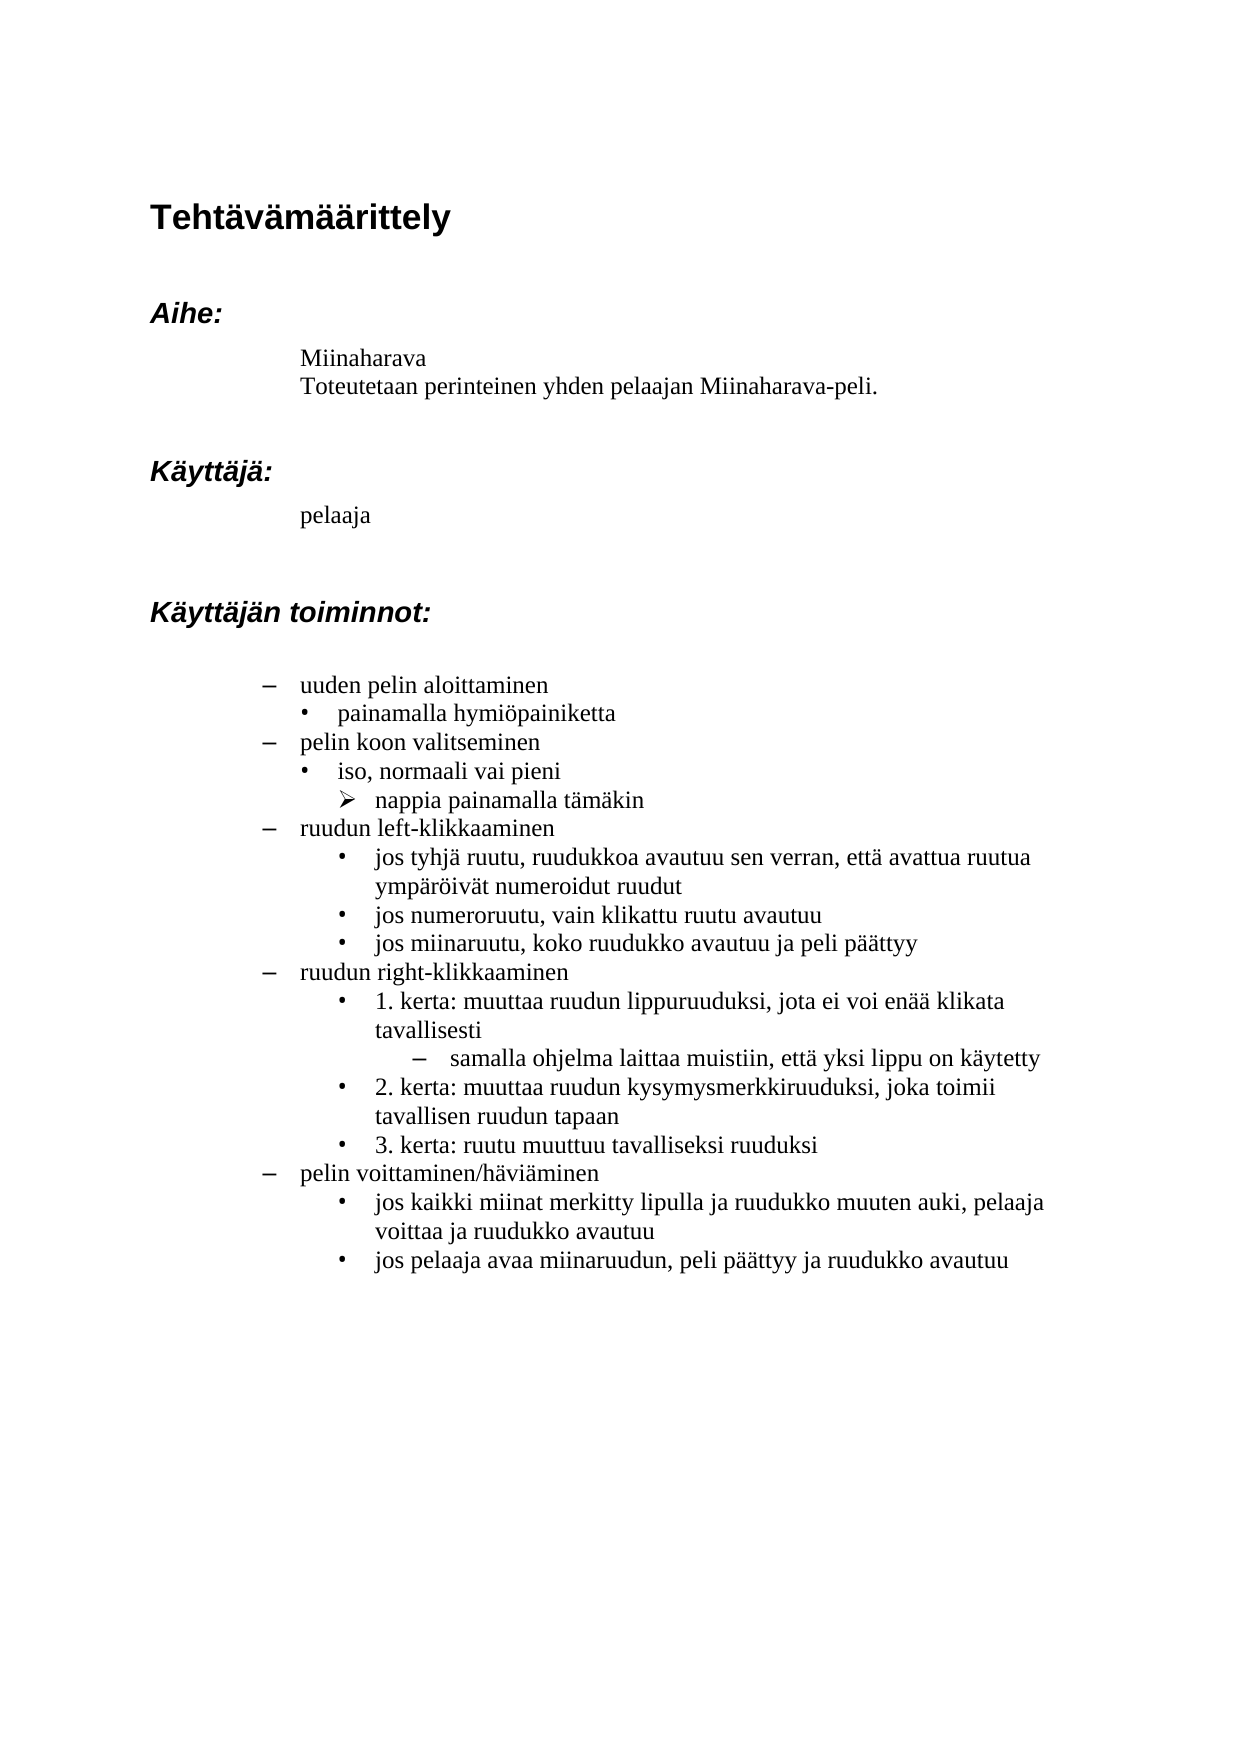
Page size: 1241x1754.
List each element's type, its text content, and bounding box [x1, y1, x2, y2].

list pelin voittaminen/häviäminen [262, 1158, 1090, 1187]
list pelin koon valitseminen [262, 727, 1090, 756]
list samalla ohjelma laittaa muistiin, että yksi lippu on käytetty [412, 1043, 1090, 1072]
list jos pelaaja avaa miinaruudun, peli päättyy ja ruudukko avautuu [337, 1245, 1090, 1273]
text pelaaja [150, 500, 1090, 529]
list 1. kerta: muuttaa ruudun lippuruuduksi, jota ei voi enää klikata tavallisesti [337, 986, 1090, 1043]
list 3. kerta: ruutu muuttuu tavalliseksi ruuduksi [337, 1130, 1090, 1158]
list 2. kerta: muuttaa ruudun kysymysmerkkiruuduksi, joka toimii tavallisen ruudun tapaan [337, 1072, 1090, 1130]
list nappia painamalla tämäkin [337, 785, 1090, 813]
list iso, normaali vai pieni [300, 756, 1090, 785]
list ruudun right-klikkaaminen [262, 957, 1090, 986]
text Toteutetaan perinteinen yhden pelaajan Miinaharava-peli. [150, 371, 1090, 400]
subtitle Käyttäjän toiminnot: [150, 595, 1090, 628]
text Miinaharava [150, 343, 1090, 371]
list jos kaikki miinat merkitty lipulla ja ruudukko muuten auki, pelaaja voittaa ja ruudukko avautuu [337, 1187, 1090, 1245]
list jos numeroruutu, vain klikattu ruutu avautuu [337, 900, 1090, 928]
list painamalla hymiöpainiketta [300, 698, 1090, 727]
subtitle Käyttäjä: [150, 454, 1090, 487]
list uuden pelin aloittaminen [262, 670, 1090, 698]
list jos tyhjä ruutu, ruudukkoa avautuu sen verran, että avattua ruutua ympäröivät numeroidut ruudut [337, 842, 1090, 900]
list jos miinaruutu, koko ruudukko avautuu ja peli päättyy [337, 928, 1090, 957]
list ruudun left-klikkaaminen [262, 813, 1090, 842]
subtitle Aihe: [150, 297, 1090, 330]
subtitle Tehtävämäärittely [150, 196, 1090, 237]
